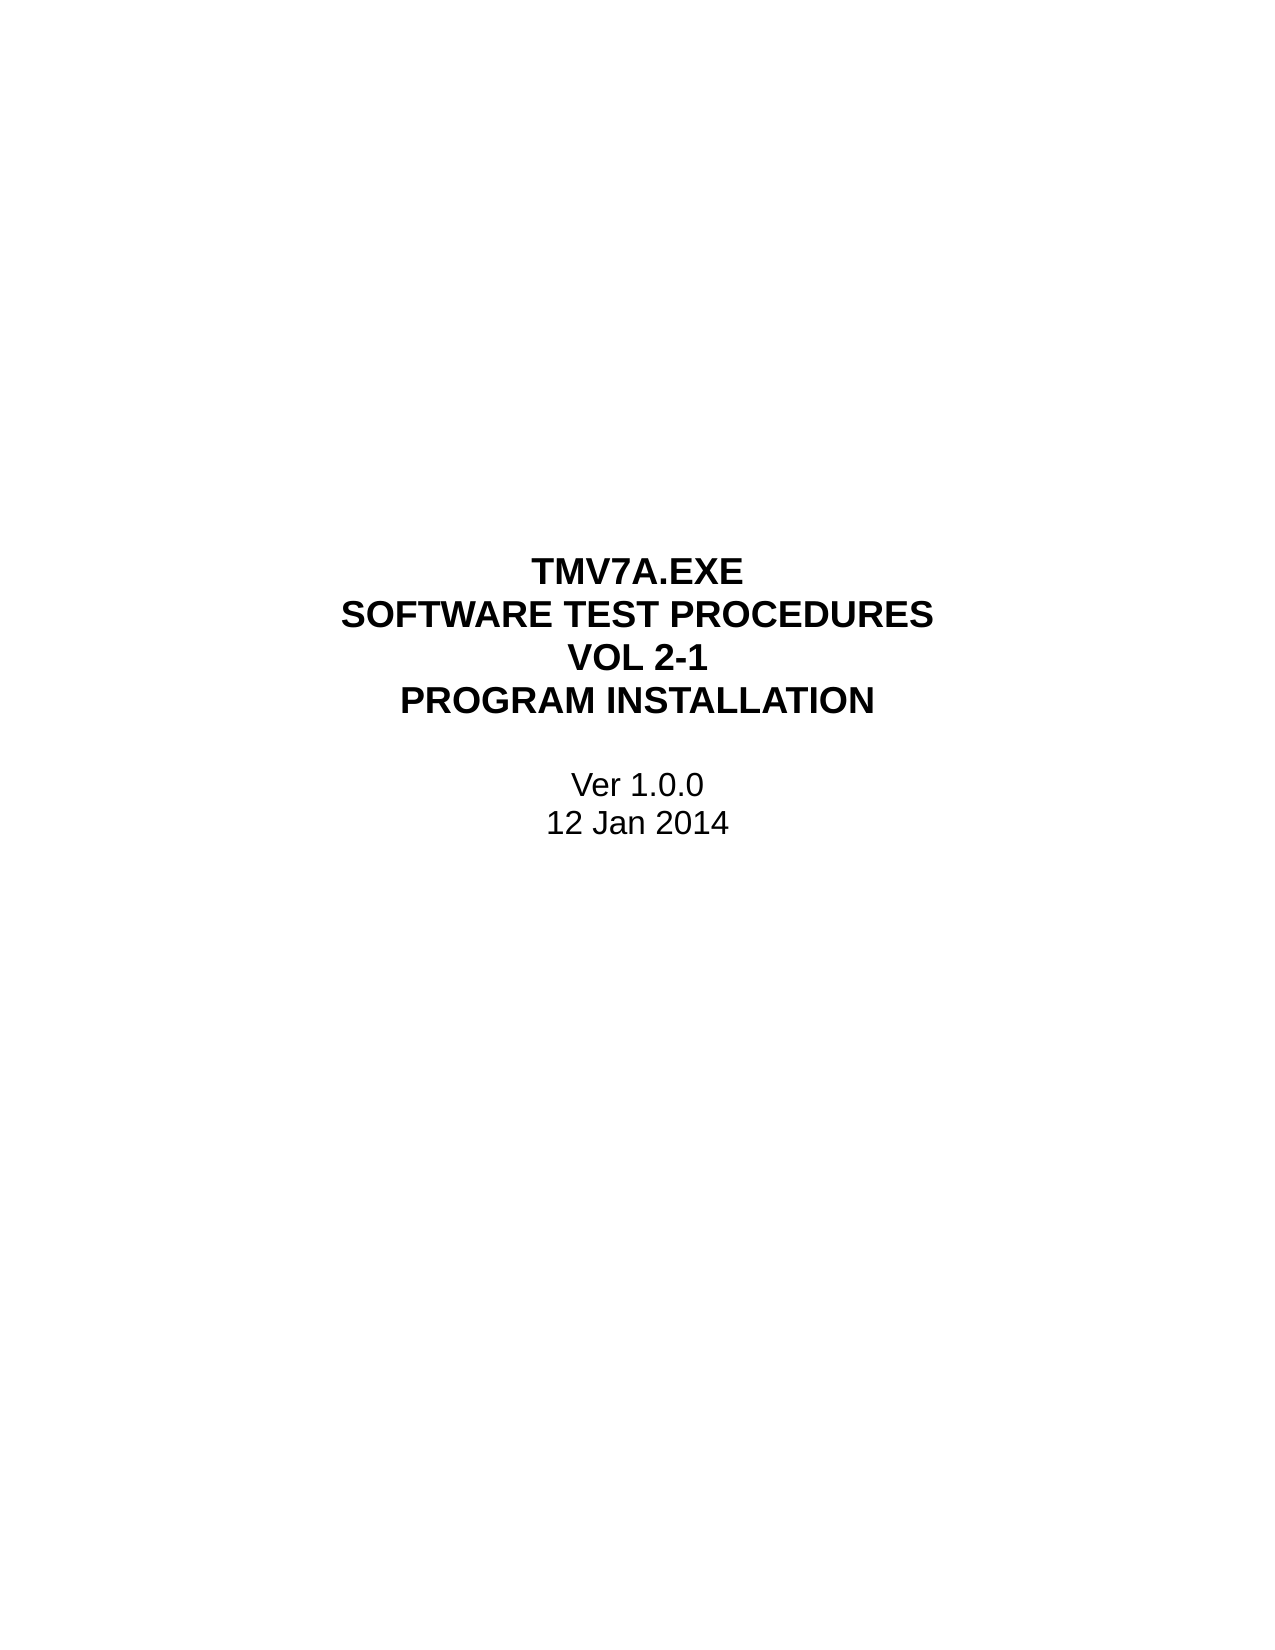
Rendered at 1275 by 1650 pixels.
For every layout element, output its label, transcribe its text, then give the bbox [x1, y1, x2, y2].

text 12 Jan 2014 [118, 803, 1157, 842]
text TMV7A.EXE [118, 549, 1157, 592]
text VOL 2-1 [118, 636, 1157, 679]
text PROGRAM INSTALLATION [118, 679, 1157, 722]
text Ver 1.0.0 [118, 765, 1157, 803]
text SOFTWARE TEST PROCEDURES [118, 592, 1157, 636]
